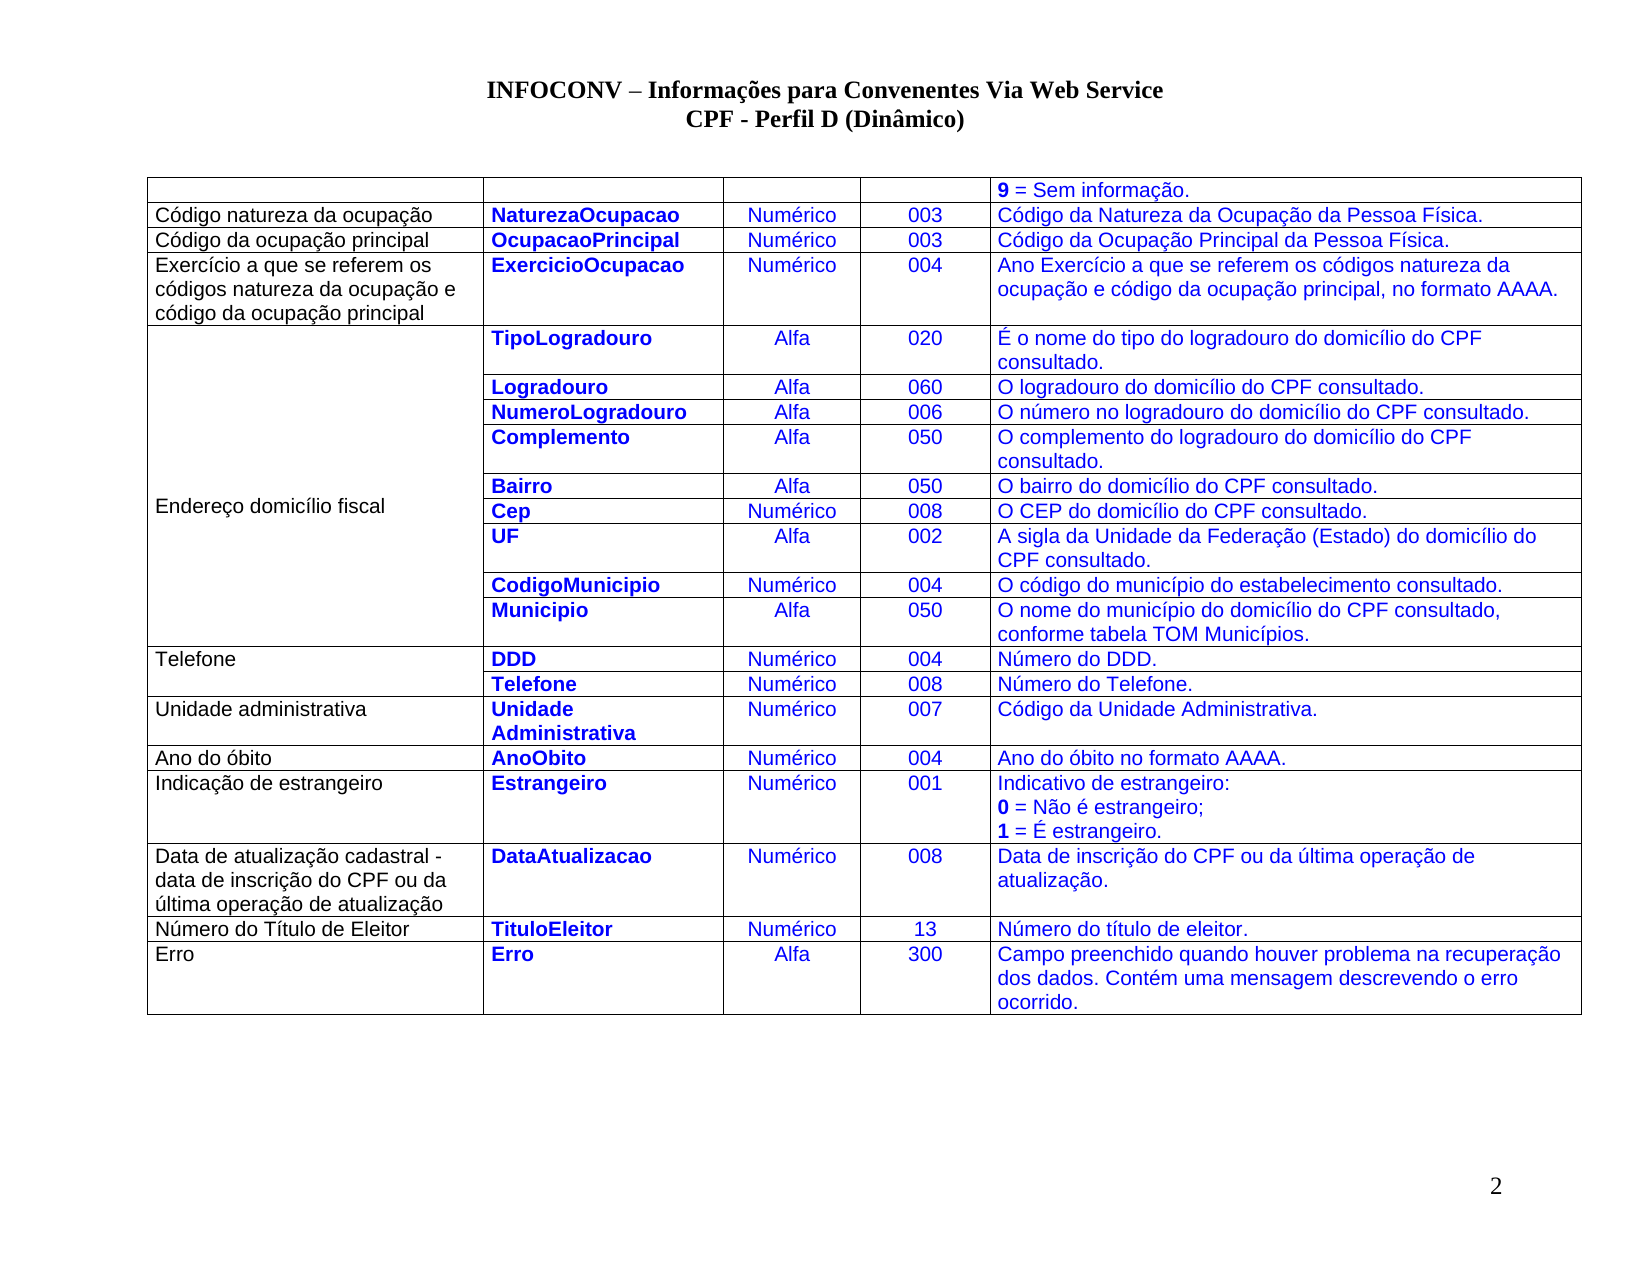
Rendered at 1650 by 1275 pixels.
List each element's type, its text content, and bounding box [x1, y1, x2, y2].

table_cell Numérico [724, 746, 860, 770]
table_cell Exercício a que se referem os códigos natureza da ocupação e código da ocupação principal [148, 253, 483, 325]
table_cell A sigla da Unidade da Federação (Estado) do domicílio do CPF consultado. [991, 524, 1581, 572]
table_cell 008 [861, 499, 990, 523]
table_cell 008 [861, 672, 990, 696]
table_cell Cep [484, 499, 723, 523]
table_cell Alfa [724, 400, 860, 424]
table_cell TituloEleitor [484, 917, 723, 941]
table_cell Alfa [724, 598, 860, 646]
table_cell 001 [861, 771, 990, 843]
table_cell O logradouro do domicílio do CPF consultado. [991, 375, 1581, 399]
table_cell Ano do óbito [148, 746, 483, 770]
table_cell Código da ocupação principal [148, 228, 483, 252]
table_cell 003 [861, 228, 990, 252]
table_cell Numérico [724, 499, 860, 523]
table_cell Código da Unidade Administrativa. [991, 697, 1581, 745]
table_cell Alfa [724, 326, 860, 374]
table_cell Ano do óbito no formato AAAA. [991, 746, 1581, 770]
table_cell O bairro do domicílio do CPF consultado. [991, 474, 1581, 498]
table_cell Estrangeiro [484, 771, 723, 843]
table_cell Número do Telefone. [991, 672, 1581, 696]
table_cell Alfa [724, 425, 860, 473]
table_cell 006 [861, 400, 990, 424]
table_cell Data de inscrição do CPF ou da última operação de atualização. [991, 844, 1581, 916]
table_cell Código da Natureza da Ocupação da Pessoa Física. [991, 203, 1581, 227]
table_cell Numérico [724, 771, 860, 843]
table_cell Campo preenchido quando houver problema na recuperação dos dados. Contém uma mensagem descrevendo o erro ocorrido. [991, 942, 1581, 1014]
table_cell O código do município do estabelecimento consultado. [991, 573, 1581, 597]
table_cell O CEP do domicílio do CPF consultado. [991, 499, 1581, 523]
table_cell Endereço domicílio fiscal [148, 326, 483, 646]
table_cell Erro [484, 942, 723, 1014]
table_cell 008 [861, 844, 990, 916]
table_cell Telefone [484, 672, 723, 696]
table_cell DDD [484, 647, 723, 671]
table_cell O nome do município do domicílio do CPF consultado, conforme tabela TOM Municípios. [991, 598, 1581, 646]
table_cell 004 [861, 573, 990, 597]
table_cell Complemento [484, 425, 723, 473]
table_cell Numérico [724, 573, 860, 597]
table_cell Alfa [724, 524, 860, 572]
table_cell 007 [861, 697, 990, 745]
table_cell Logradouro [484, 375, 723, 399]
table_cell Numérico [724, 228, 860, 252]
table_cell 050 [861, 474, 990, 498]
table_cell Número do título de eleitor. [991, 917, 1581, 941]
table_cell NaturezaOcupacao [484, 203, 723, 227]
table_cell CodigoMunicipio [484, 573, 723, 597]
table_cell Alfa [724, 474, 860, 498]
table_cell Numérico [724, 697, 860, 745]
table_cell 004 [861, 746, 990, 770]
table_cell Número do Título de Eleitor [148, 917, 483, 941]
table_cell 020 [861, 326, 990, 374]
table_cell ExercicioOcupacao [484, 253, 723, 325]
table_cell 9 = Sem informação. [991, 178, 1581, 202]
table_cell O complemento do logradouro do domicílio do CPF consultado. [991, 425, 1581, 473]
table_cell AnoObito [484, 746, 723, 770]
table_cell Alfa [724, 942, 860, 1014]
table_cell [861, 178, 990, 202]
table_cell Numérico [724, 844, 860, 916]
table_cell Data de atualização cadastral - data de inscrição do CPF ou da última operação de atualização [148, 844, 483, 916]
table_cell Indicativo de estrangeiro: 0 = Não é estrangeiro; 1 = É estrangeiro. [991, 771, 1581, 843]
table_cell 004 [861, 253, 990, 325]
table_cell Ano Exercício a que se referem os códigos natureza da ocupação e código da ocupação principal, no formato AAAA. [991, 253, 1581, 325]
table_cell 060 [861, 375, 990, 399]
table_cell 13 [861, 917, 990, 941]
table_cell Unidade Administrativa [484, 697, 723, 745]
table_cell Bairro [484, 474, 723, 498]
table_cell TipoLogradouro [484, 326, 723, 374]
table_cell 003 [861, 203, 990, 227]
table_cell Indicação de estrangeiro [148, 771, 483, 843]
table_cell Numérico [724, 917, 860, 941]
table_cell 300 [861, 942, 990, 1014]
table_cell DataAtualizacao [484, 844, 723, 916]
table_cell Erro [148, 942, 483, 1014]
table_cell 002 [861, 524, 990, 572]
table_cell [148, 178, 483, 202]
table_cell OcupacaoPrincipal [484, 228, 723, 252]
table_cell 050 [861, 598, 990, 646]
table_cell Código da Ocupação Principal da Pessoa Física. [991, 228, 1581, 252]
table_cell Alfa [724, 375, 860, 399]
table_cell [484, 178, 723, 202]
table_cell Número do DDD. [991, 647, 1581, 671]
table_cell Numérico [724, 647, 860, 671]
table_cell Numérico [724, 203, 860, 227]
table_cell 050 [861, 425, 990, 473]
table_cell O número no logradouro do domicílio do CPF consultado. [991, 400, 1581, 424]
table_cell Unidade administrativa [148, 697, 483, 745]
table_cell [724, 178, 860, 202]
table_cell NumeroLogradouro [484, 400, 723, 424]
table_cell Numérico [724, 253, 860, 325]
table_cell É o nome do tipo do logradouro do domicílio do CPF consultado. [991, 326, 1581, 374]
table_cell Código natureza da ocupação [148, 203, 483, 227]
table_cell 004 [861, 647, 990, 671]
table_cell UF [484, 524, 723, 572]
table_cell Telefone [148, 647, 483, 696]
table_cell Numérico [724, 672, 860, 696]
table_cell Municipio [484, 598, 723, 646]
